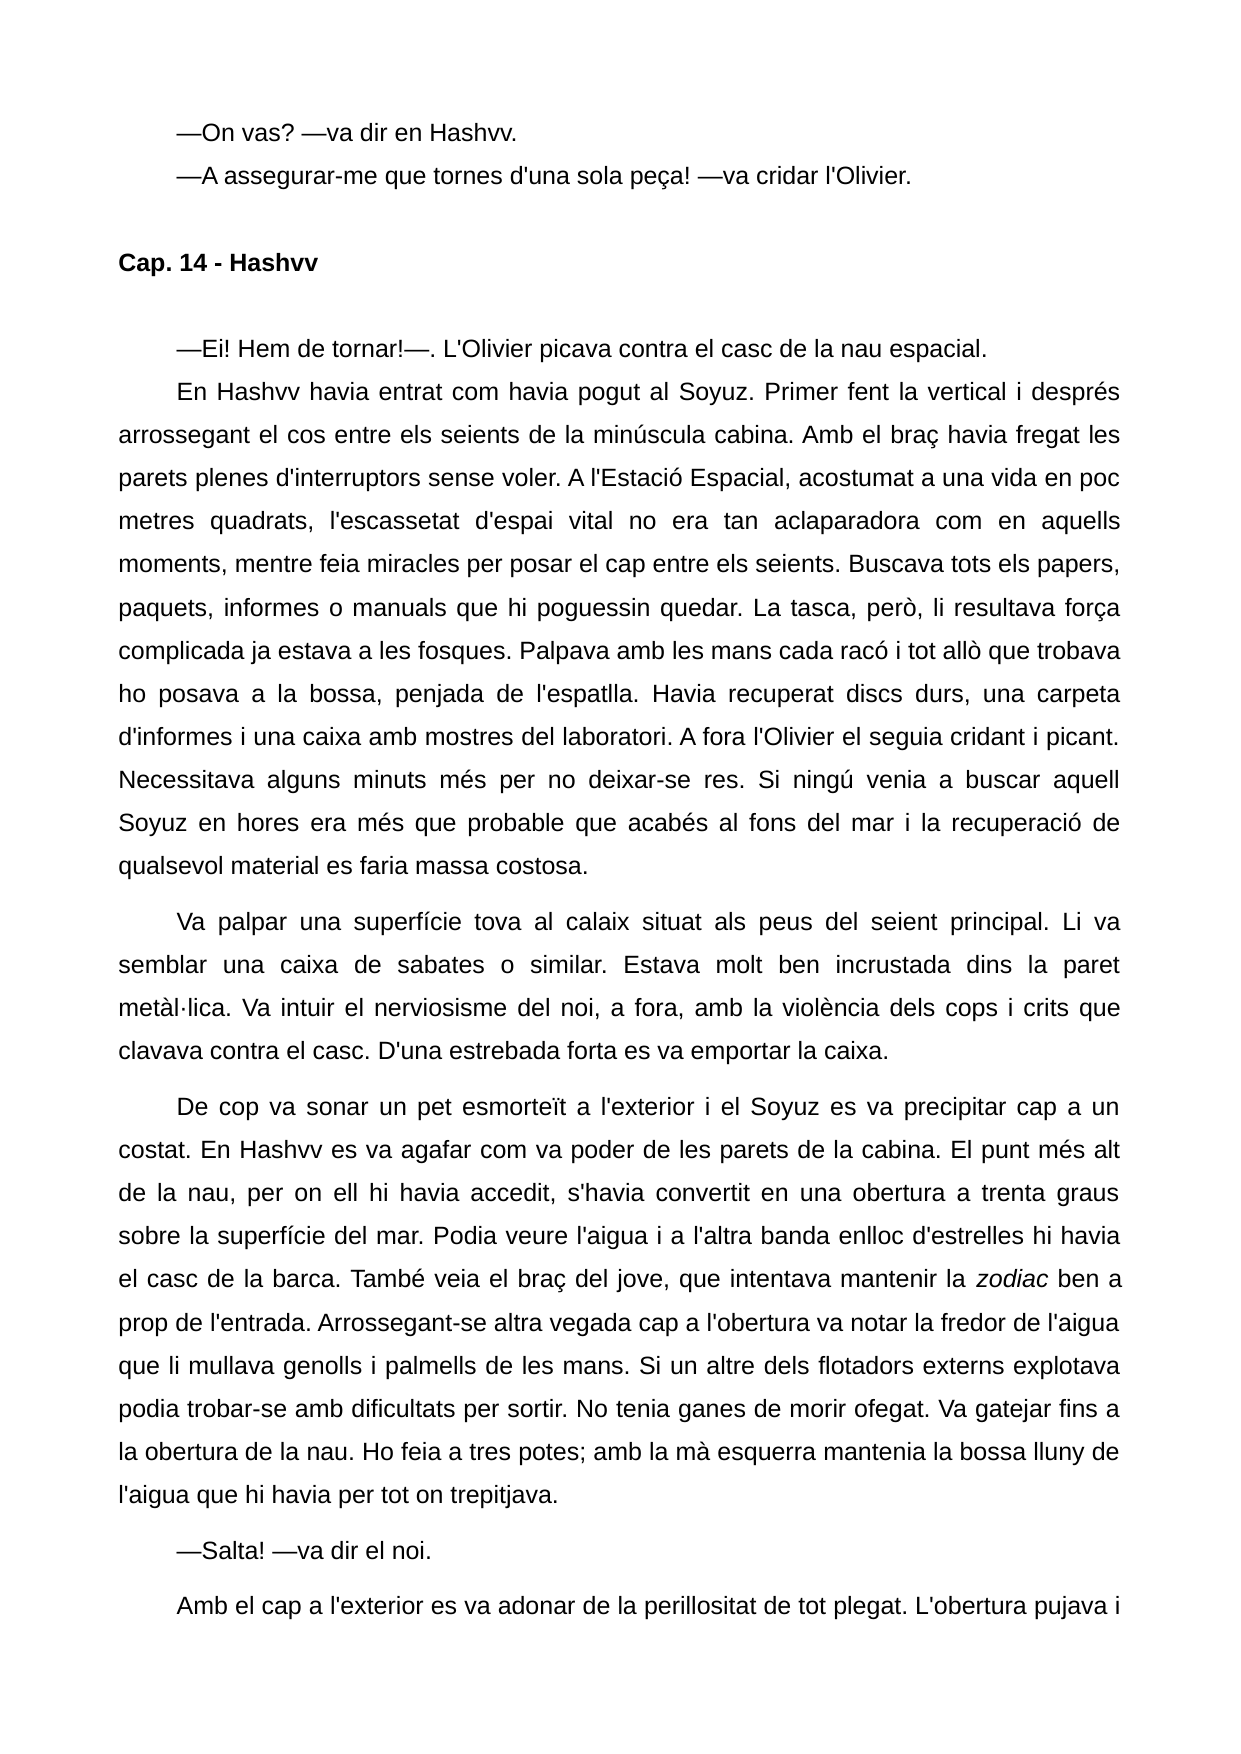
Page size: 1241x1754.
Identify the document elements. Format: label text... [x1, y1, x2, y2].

text —On vas? —va dir en Hashvv. [118, 118, 1122, 147]
text Amb el cap a l'exterior es va adonar de la perillositat de tot plegat. L'obertura pujava i [118, 1591, 1122, 1620]
text —Salta! —va dir el noi. [118, 1536, 1122, 1564]
text —Ei! Hem de tornar!—. L'Olivier picava contra el casc de la nau espacial. [118, 334, 1122, 362]
text Cap. 14 - Hashvv [118, 247, 1122, 276]
text En Hashvv havia entrat com havia pogut al Soyuz. Primer fent la vertical i després arrossegant el cos entre els seients de la minúscula cabina. Amb el braç havia fregat les parets plenes d'interruptors sense voler. A l'Estació Espacial, acostumat a una vida en poc metres quadrats, l'escassetat d'espai vital no era tan aclaparadora com en aquells moments, mentre feia miracles per posar el cap entre els seients. Buscava tots els papers, paquets, informes o manuals que hi poguessin quedar. La tasca, però, li resultava força complicada ja estava a les fosques. Palpava amb les mans cada racó i tot allò que trobava ho posava a la bossa, penjada de l'espatlla. Havia recuperat discs durs, una carpeta d'informes i una caixa amb mostres del laboratori. A fora l'Olivier el seguia cridant i picant. Necessitava alguns minuts més per no deixar-se res. Si ningú venia a buscar aquell Soyuz en hores era més que probable que acabés al fons del mar i la recuperació de qualsevol material es faria massa costosa. [118, 377, 1122, 880]
text De cop va sonar un pet esmorteït a l'exterior i el Soyuz es va precipitar cap a un costat. En Hashvv es va agafar com va poder de les parets de la cabina. El punt més alt de la nau, per on ell hi havia accedit, s'havia convertit en una obertura a trenta graus sobre la superfície del mar. Podia veure l'aigua i a l'altra banda enlloc d'estrelles hi havia el casc de la barca. També veia el braç del jove, que intentava mantenir la zodiac ben a prop de l'entrada. Arrossegant-se altra vegada cap a l'obertura va notar la fredor de l'aigua que li mullava genolls i palmells de les mans. Si un altre dels flotadors externs explotava podia trobar-se amb dificultats per sortir. No tenia ganes de morir ofegat. Va gatejar fins a la obertura de la nau. Ho feia a tres potes; amb la mà esquerra mantenia la bossa lluny de l'aigua que hi havia per tot on trepitjava. [118, 1092, 1122, 1509]
text Va palpar una superfície tova al calaix situat als peus del seient principal. Li va semblar una caixa de sabates o similar. Estava molt ben incrustada dins la paret metàl·lica. Va intuir el nerviosisme del noi, a fora, amb la violència dels cops i crits que clavava contra el casc. D'una estrebada forta es va emportar la caixa. [118, 907, 1122, 1065]
text —A assegurar-me que tornes d'una sola peça! —va cridar l'Olivier. [118, 161, 1122, 190]
